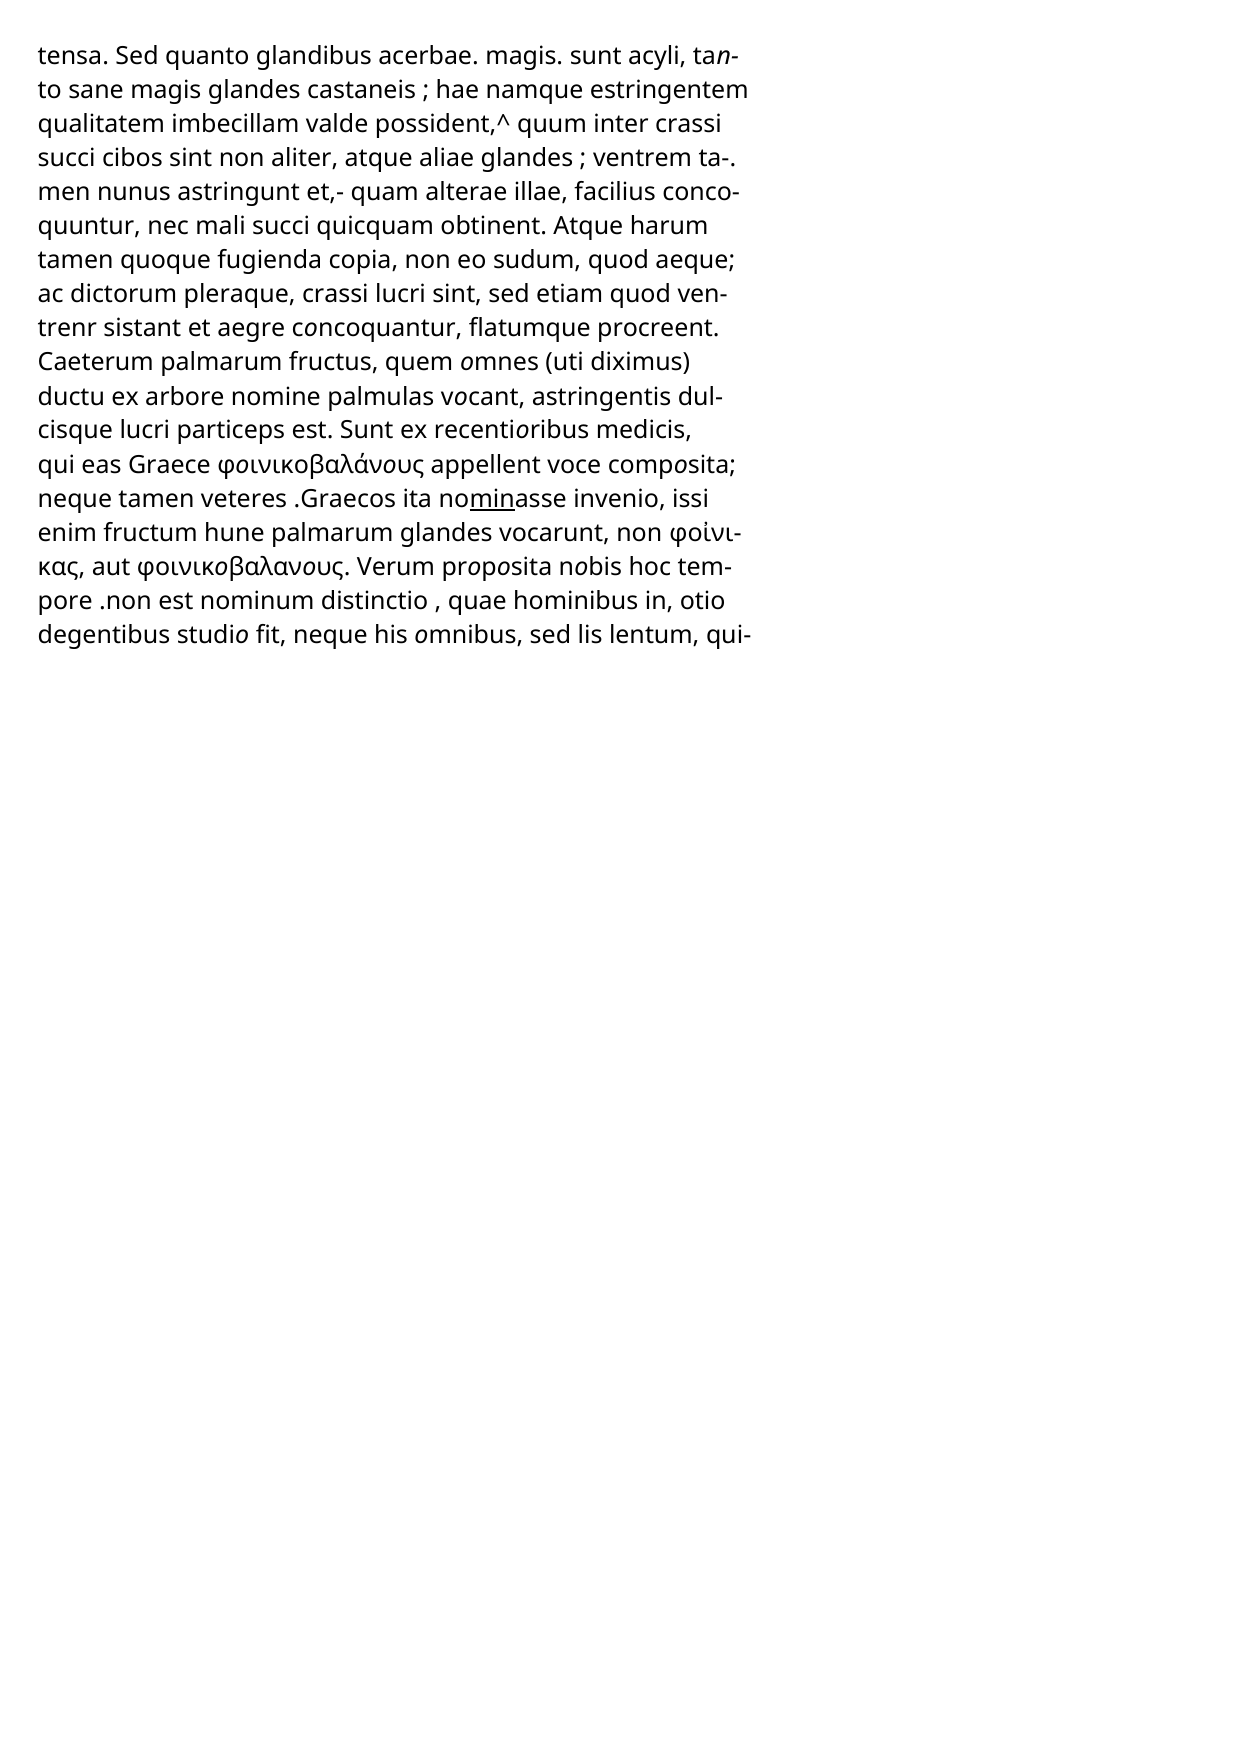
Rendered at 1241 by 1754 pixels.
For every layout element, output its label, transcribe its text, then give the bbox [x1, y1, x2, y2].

text tensa. Sed quanto glandibus acerbae. magis. sunt acyli, tan- to sane magis glandes castaneis ; hae namque estringentem qualitatem imbecillam valde possident,^ quum inter crassi succi cibos sint non aliter, atque aliae glandes ; ventrem ta-. men nunus astringunt et,- quam alterae illae, facilius conco- quuntur, nec mali succi quicquam obtinent. Atque harum tamen quoque fugienda copia, non eo sudum, quod aeque; ac dictorum pleraque, crassi lucri sint, sed etiam quod ven- trenr sistant et aegre concoquantur, flatumque procreent. Caeterum palmarum fructus, quem omnes (uti diximus) ductu ex arbore nomine palmulas vocant, astringentis dul- cisque lucri particeps est. Sunt ex recentioribus medicis, qui eas Graece φοινικοβαλάνους appellent voce composita; neque tamen veteres .Graecos ita nominasse invenio, issi enim fructum hune palmarum glandes vocarunt, non φοἰνι- κας, aut φοινικοβαλανους. Verum proposita nobis hoc tem- pore .non est nominum distinctio , quae hominibus in, otio degentibus studio fit, neque his omnibus, sed lis lentum, qui- [37, 37, 1203, 651]
